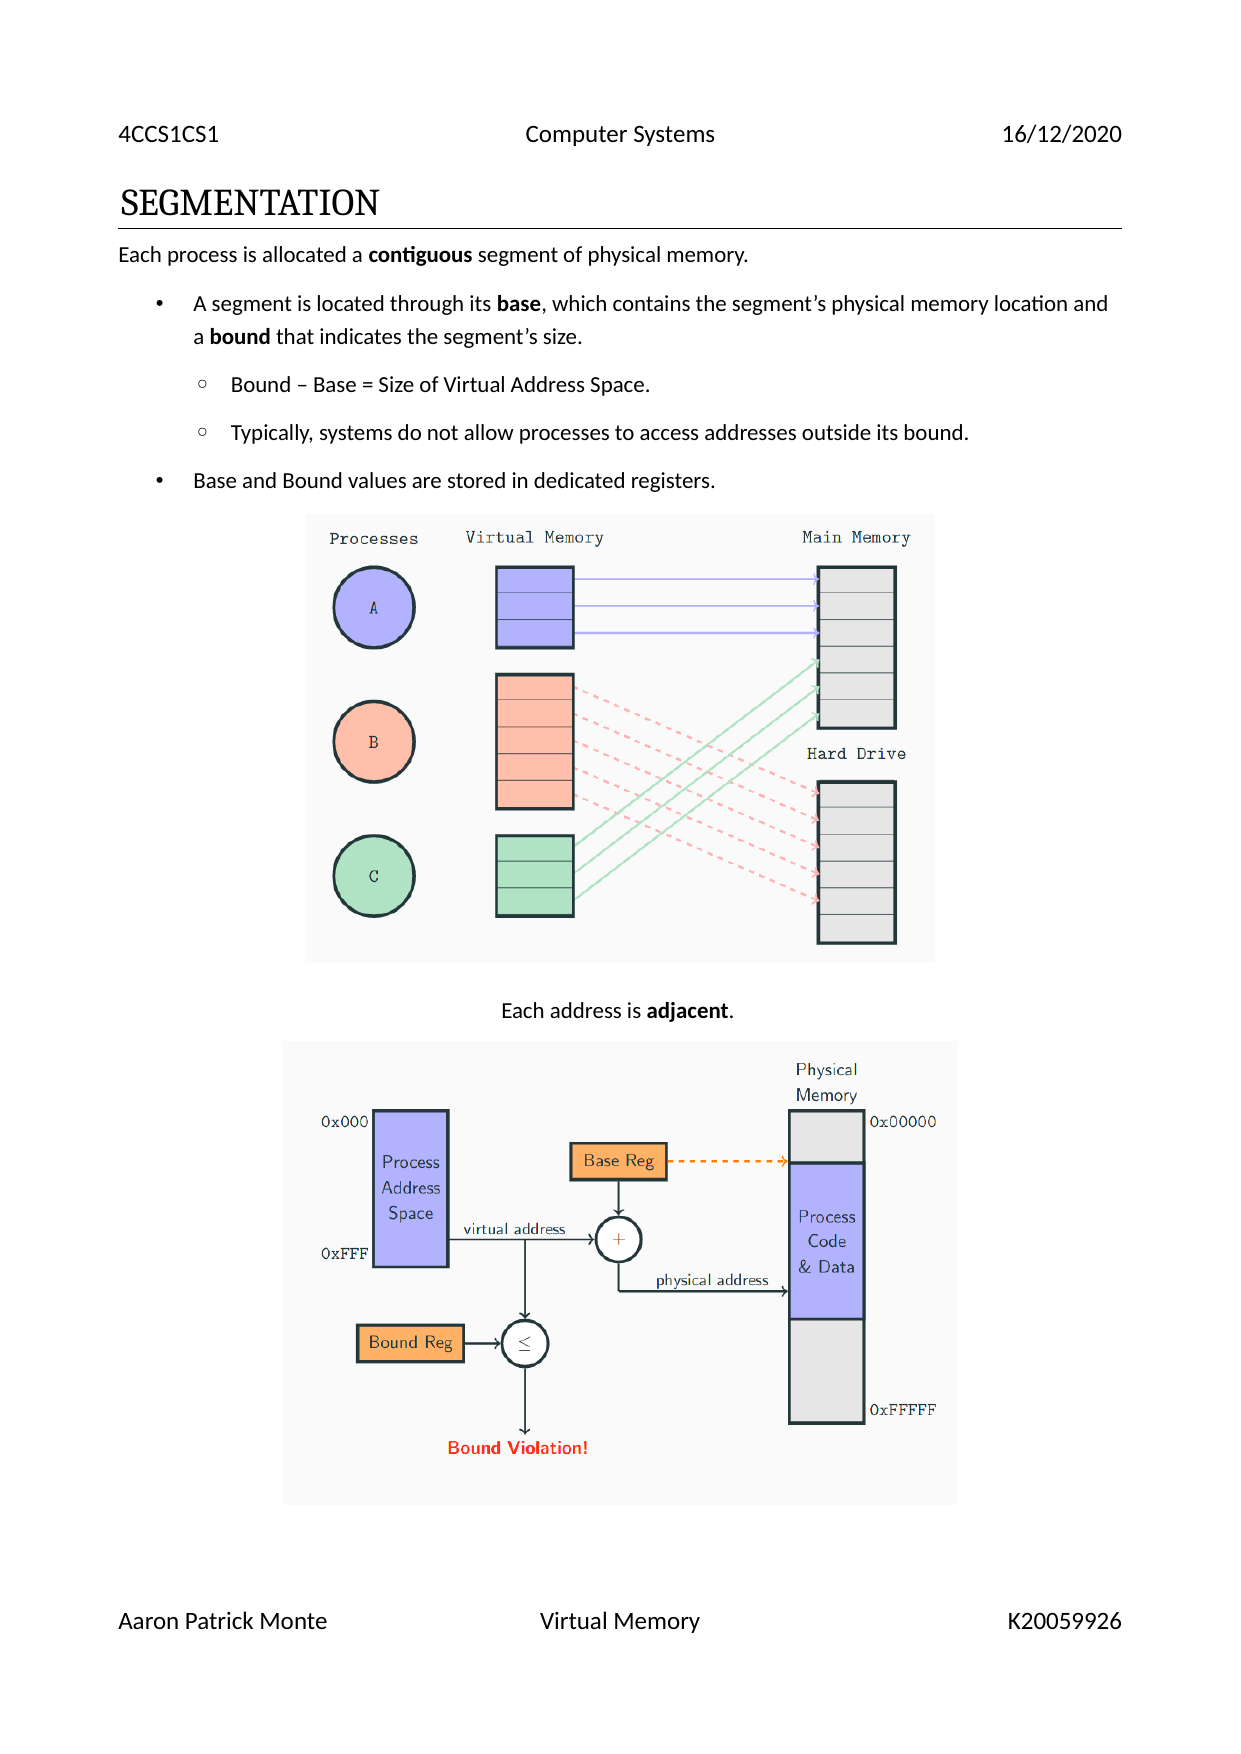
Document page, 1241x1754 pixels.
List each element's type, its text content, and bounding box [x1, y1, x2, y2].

subtitle Segmentation [118, 178, 1122, 228]
picture [305, 514, 935, 963]
text Each process is allocated a contiguous segment of physical memory. [118, 241, 1122, 269]
picture [282, 1041, 958, 1505]
list A segment is located through its base, which contains the segment’s physical memory location and a bound that indicates the segment’s size. [156, 289, 1122, 350]
list Bound – Base = Size of Virtual Address Space. [193, 370, 1122, 398]
list Base and Bound values are stored in dedicated registers. [156, 467, 1122, 495]
text Each address is adjacent. [118, 996, 1122, 1024]
list Typically, systems do not allow processes to access addresses outside its bound. [193, 418, 1122, 447]
